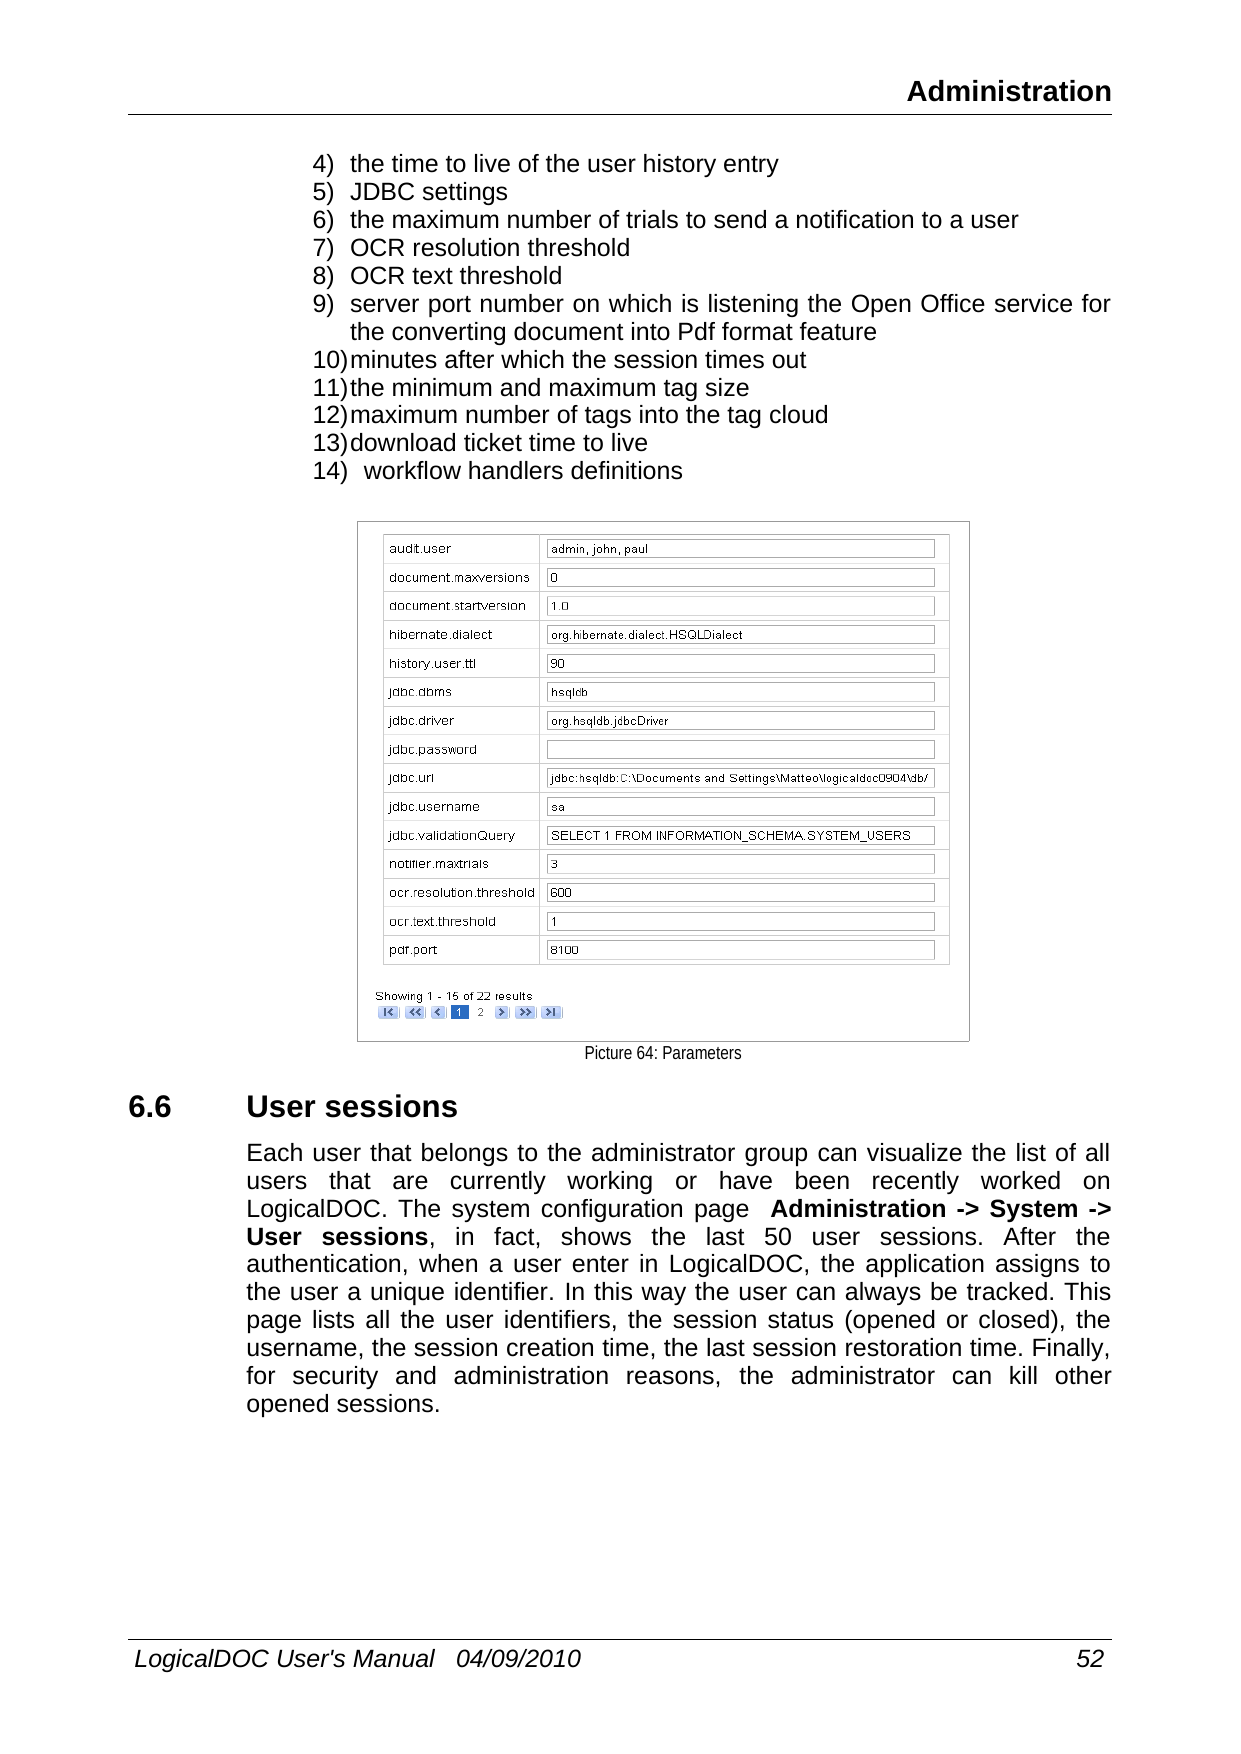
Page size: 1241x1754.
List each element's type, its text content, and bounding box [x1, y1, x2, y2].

text Each user that belongs to the administrator group can visualize the list of all users that are currently working or have been recently worked on LogicalDOC. The system configuration page Administration -> System -> User sessions, in fact, shows the last 50 user sessions. After the authentication, when a user enter in LogicalDOC, the application assigns to the user a unique identifier. In this way the user can always be tracked. This page lists all the user identifiers, the session status (opened or closed), the username, the session creation time, the last session restoration time. Finally, for security and administration reasons, the administrator can kill other opened sessions. [246, 1139, 1112, 1418]
list OCR text threshold [312, 262, 1112, 289]
list the maximum number of trials to send a notification to a user [312, 206, 1112, 234]
list server port number on which is listening the Open Office service for the converting document into Pdf format feature [312, 289, 1112, 345]
list maximum number of tags into the tag cloud [312, 401, 1112, 429]
list the minimum and maximum tag size [312, 373, 1112, 401]
list download ticket time to live [312, 429, 1112, 457]
subtitle User sessions [128, 523, 1112, 1124]
list minutes after which the session times out [312, 345, 1112, 373]
list JDBC settings [312, 178, 1112, 206]
list Picture 64: Parameters [357, 1042, 968, 1064]
picture [373, 530, 953, 1032]
list workflow handlers definitions [312, 457, 1112, 485]
list the time to live of the user history entry [312, 150, 1112, 178]
list OCR resolution threshold [312, 234, 1112, 262]
